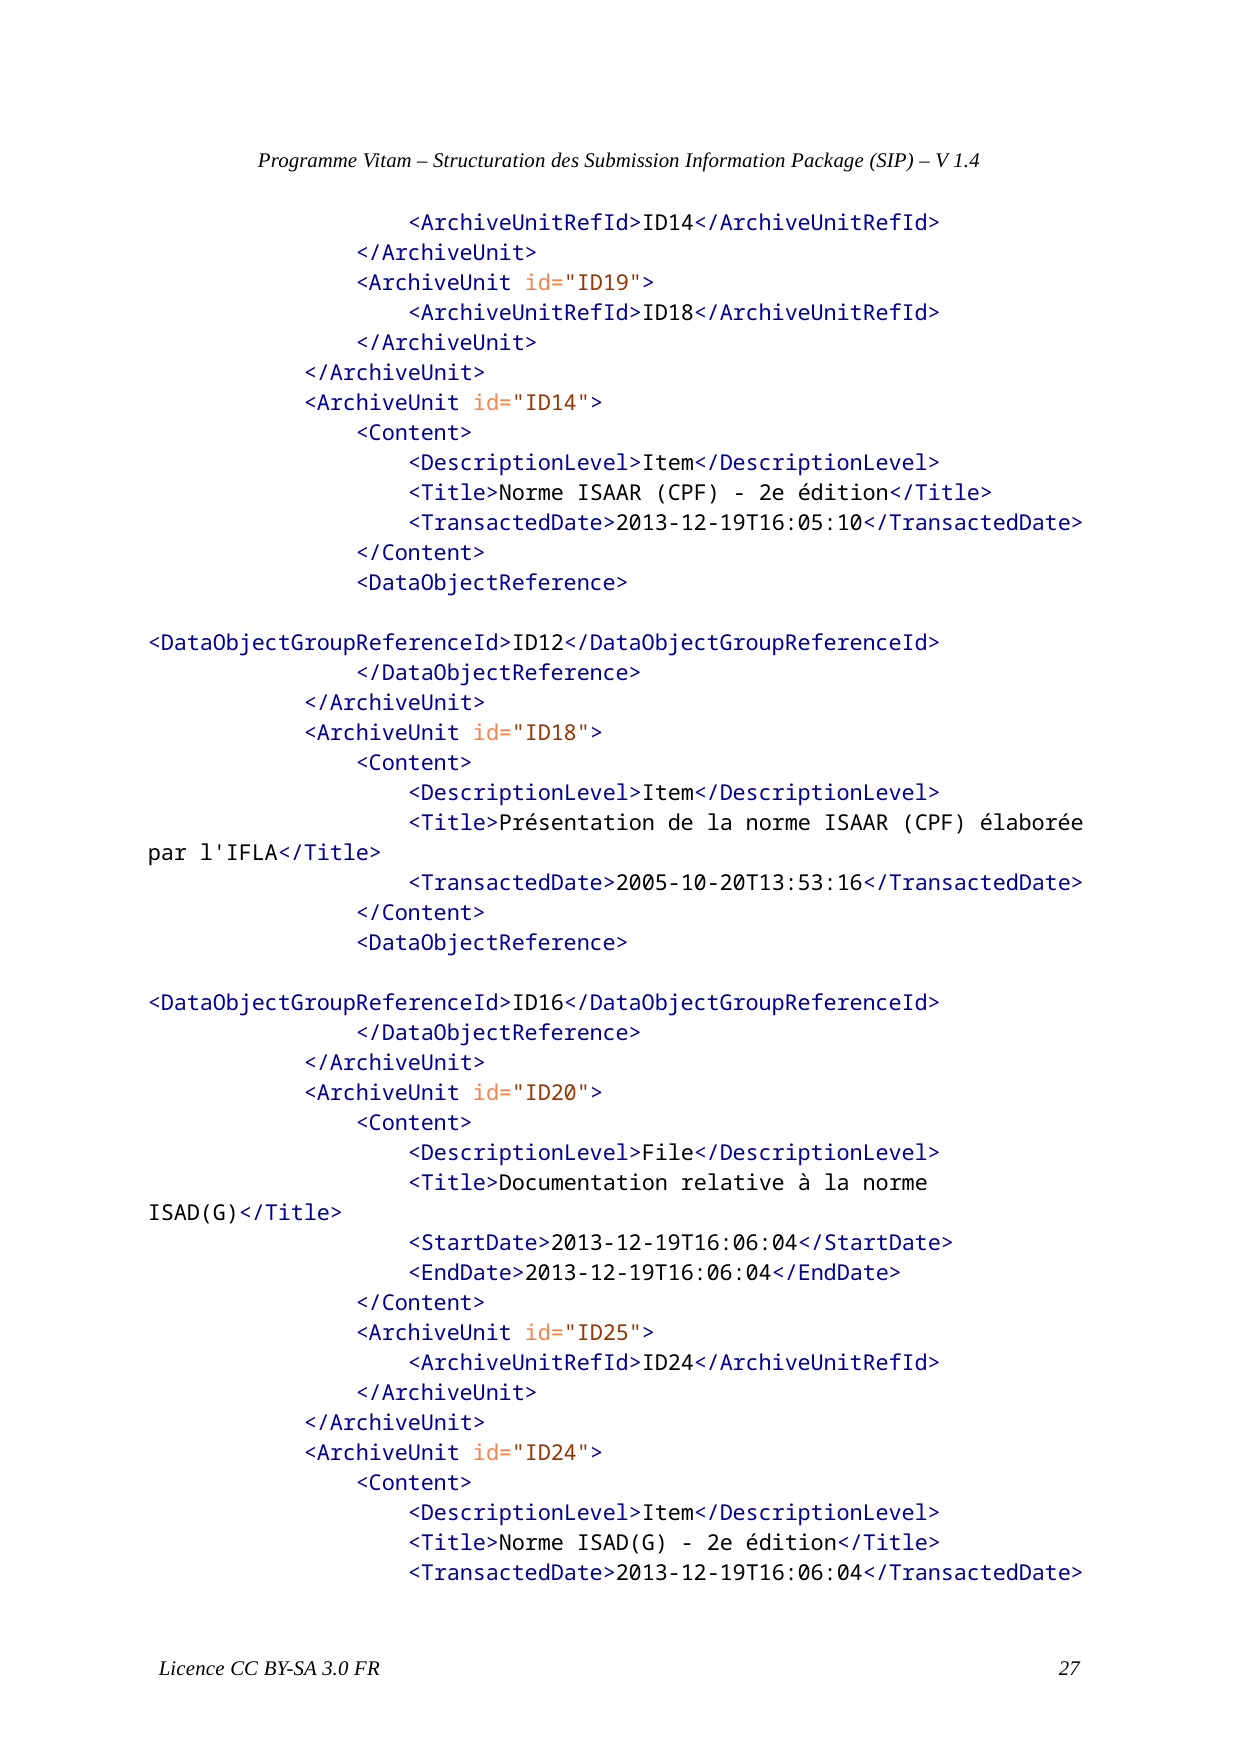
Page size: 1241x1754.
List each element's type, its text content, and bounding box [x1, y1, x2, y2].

text <ArchiveUnitRefId>ID14</ArchiveUnitRefId> </ArchiveUnit> <ArchiveUnit id="ID19"> <ArchiveUnitRefId>ID18</ArchiveUnitRefId> </ArchiveUnit> </ArchiveUnit> <ArchiveUnit id="ID14"> <Content> <DescriptionLevel>Item</DescriptionLevel> <Title>Norme ISAAR (CPF) - 2e édition</Title> <TransactedDate>2013-12-19T16:05:10</TransactedDate> </Content> <DataObjectReference> <DataObjectGroupReferenceId>ID12</DataObjectGroupReferenceId> </DataObjectReference> </ArchiveUnit> <ArchiveUnit id="ID18"> <Content> <DescriptionLevel>Item</DescriptionLevel> <Title>Présentation de la norme ISAAR (CPF) élaborée par l'IFLA</Title> <TransactedDate>2005-10-20T13:53:16</TransactedDate> </Content> <DataObjectReference> <DataObjectGroupReferenceId>ID16</DataObjectGroupReferenceId> </DataObjectReference> </ArchiveUnit> <ArchiveUnit id="ID20"> <Content> <DescriptionLevel>File</DescriptionLevel> <Title>Documentation relative à la norme ISAD(G)</Title> <StartDate>2013-12-19T16:06:04</StartDate> <EndDate>2013-12-19T16:06:04</EndDate> </Content> <ArchiveUnit id="ID25"> <ArchiveUnitRefId>ID24</ArchiveUnitRefId> </ArchiveUnit> </ArchiveUnit> <ArchiveUnit id="ID24"> <Content> <DescriptionLevel>Item</DescriptionLevel> <Title>Norme ISAD(G) - 2e édition</Title> <TransactedDate>2013-12-19T16:06:04</TransactedDate> [148, 207, 1093, 1587]
